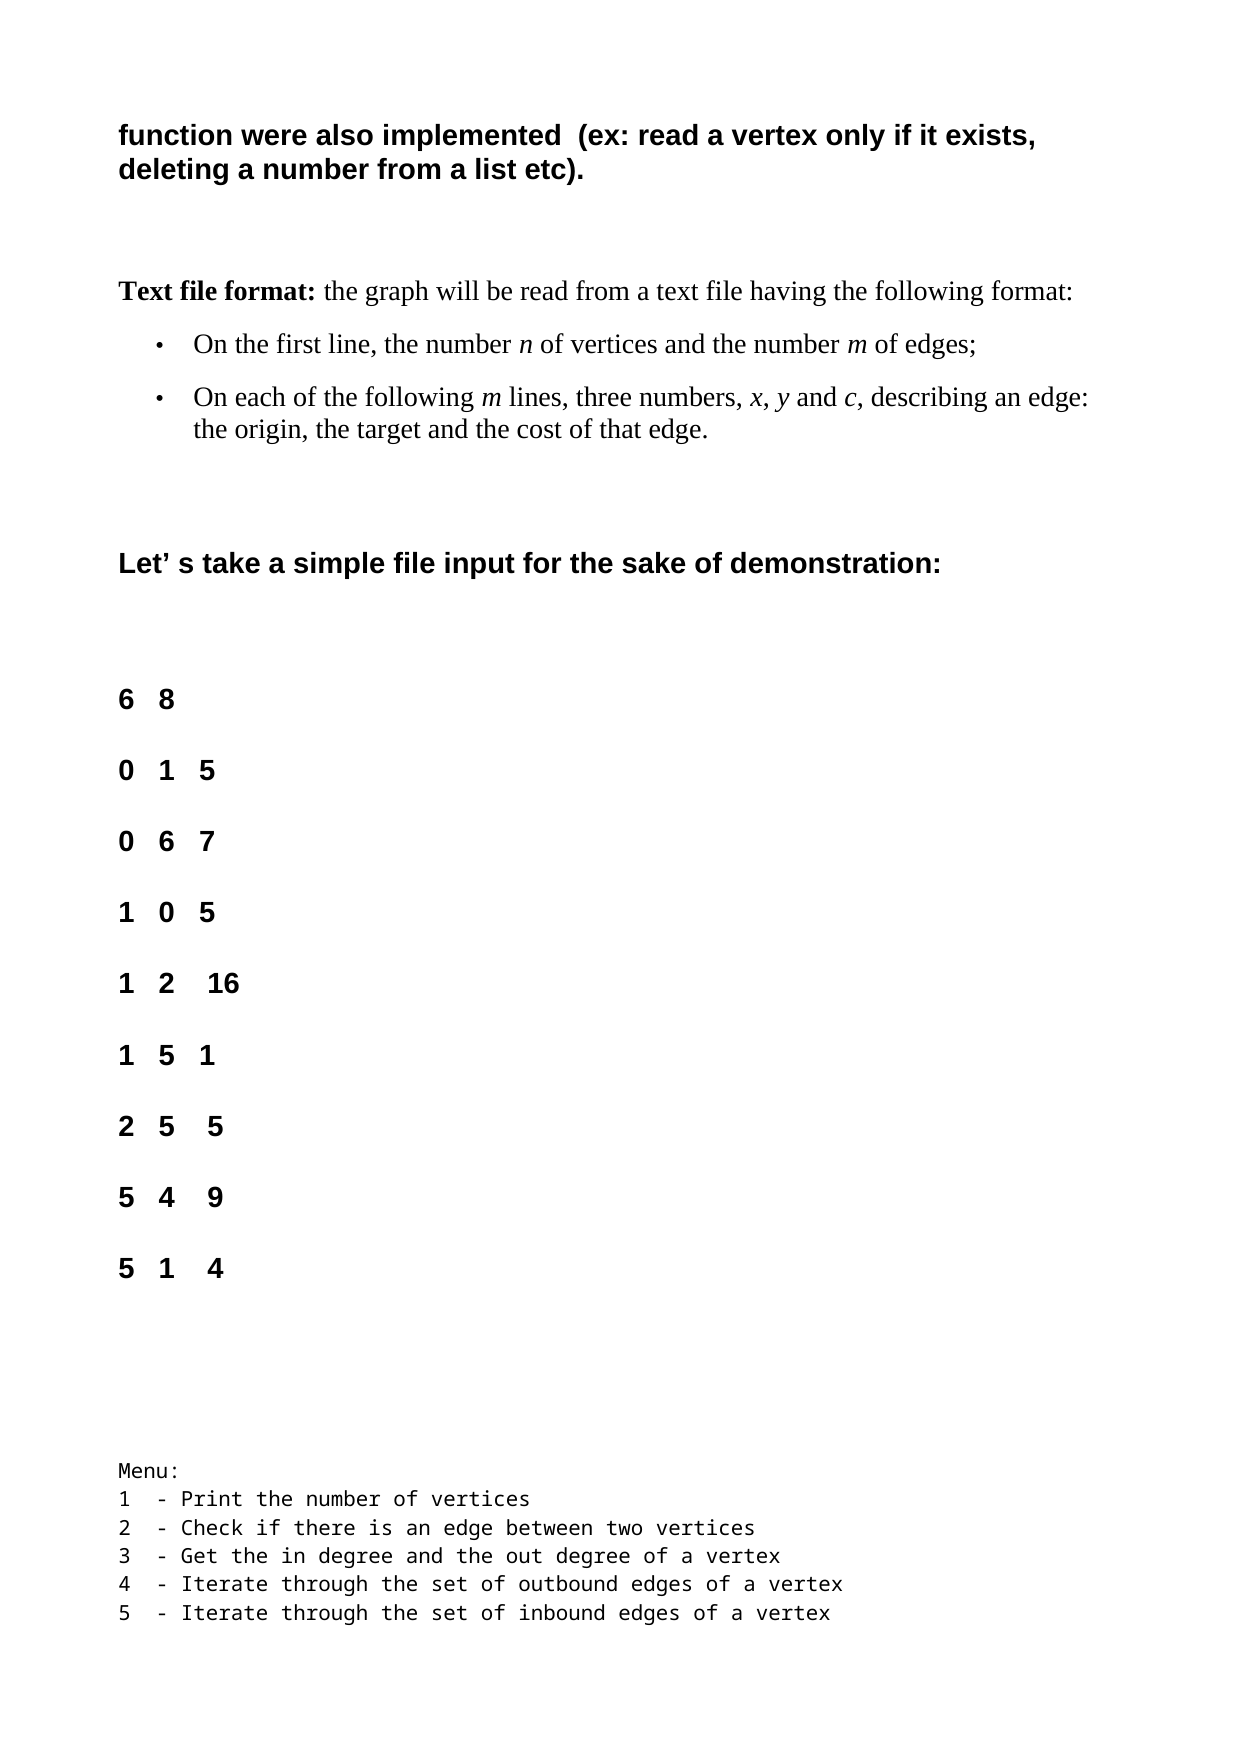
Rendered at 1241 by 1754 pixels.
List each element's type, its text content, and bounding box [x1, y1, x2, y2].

list On the first line, the number n of vertices and the number m of edges; [156, 327, 1122, 359]
text 3 - Get the in degree and the out degree of a vertex [118, 1541, 1122, 1569]
text Let’ s take a simple file input for the sake of demonstration: [118, 546, 1122, 579]
text 0 6 7 [118, 824, 1122, 858]
text 5 4 9 [118, 1180, 1122, 1213]
text 6 8 [118, 682, 1122, 716]
text 1 0 5 [118, 896, 1122, 929]
text 1 - Print the number of vertices [118, 1484, 1122, 1513]
text 5 1 4 [118, 1251, 1122, 1284]
text 1 2 16 [118, 967, 1122, 1000]
text Menu: [118, 1456, 1122, 1484]
text 0 1 5 [118, 753, 1122, 787]
list On each of the following m lines, three numbers, x, y and c, describing an edge: the origin, the target and the cost of that edge. [156, 380, 1122, 445]
text 4 - Iterate through the set of outbound edges of a vertex [118, 1569, 1122, 1598]
text 1 5 1 [118, 1038, 1122, 1071]
text 2 5 5 [118, 1109, 1122, 1142]
text 5 - Iterate through the set of inbound edges of a vertex [118, 1598, 1122, 1626]
text Text file format: the graph will be read from a text file having the following format: [118, 274, 1122, 306]
text function were also implemented (ex: read a vertex only if it exists, deleting a number from a list etc). [118, 118, 1122, 185]
text 2 - Check if there is an edge between two vertices [118, 1513, 1122, 1541]
